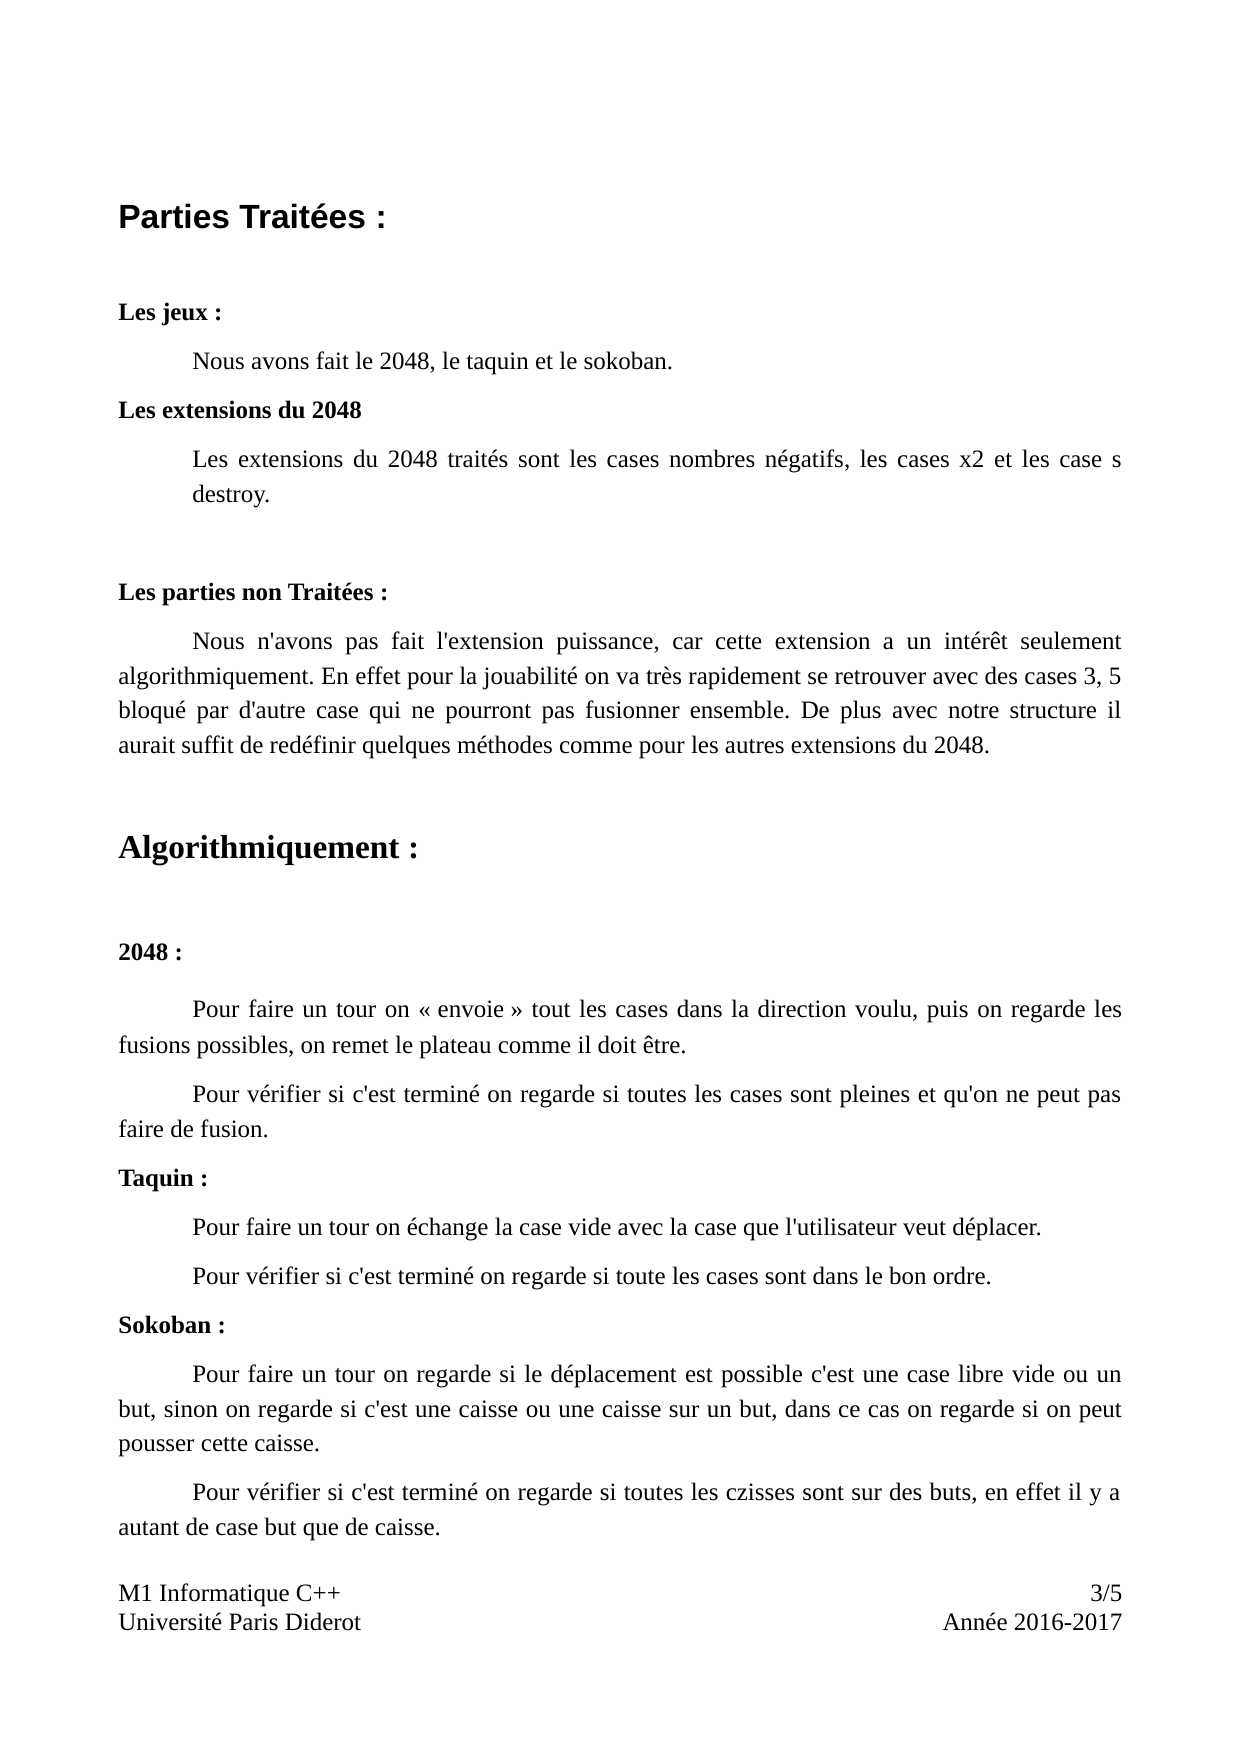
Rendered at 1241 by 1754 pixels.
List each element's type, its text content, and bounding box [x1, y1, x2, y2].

text Pour faire un tour on regarde si le déplacement est possible c'est une case libre vide ou un but, sinon on regarde si c'est une caisse ou une caisse sur un but, dans ce cas on regarde si on peut pousser cette caisse. [118, 1359, 1123, 1457]
text Pour vérifier si c'est terminé on regarde si toutes les cases sont pleines et qu'on ne peut pas faire de fusion. [118, 1079, 1123, 1143]
text Nous n'avons pas fait l'extension puissance, car cette extension a un intérêt seulement algorithmiquement. En effet pour la jouabilité on va très rapidement se retrouver avec des cases 3, 5 bloqué par d'autre case qui ne pourront pas fusionner ensemble. De plus avec notre structure il aurait suffit de redéfinir quelques méthodes comme pour les autres extensions du 2048. [118, 626, 1123, 758]
text Pour vérifier si c'est terminé on regarde si toute les cases sont dans le bon ordre. [118, 1261, 1123, 1290]
text Les jeux : [118, 297, 1123, 326]
text Pour faire un tour on « envoie » tout les cases dans la direction voulu, puis on regarde les fusions possibles, on remet le plateau comme il doit être. [118, 986, 1123, 1059]
subtitle Parties Traitées : [118, 197, 1123, 236]
text Les parties non Traitées : [118, 577, 1123, 606]
text Pour vérifier si c'est terminé on regarde si toutes les czisses sont sur des buts, en effet il y a autant de case but que de caisse. [118, 1477, 1123, 1541]
text Algorithmiquement : [118, 828, 1123, 866]
text Sokoban : [118, 1310, 1123, 1339]
text Pour faire un tour on échange la case vide avec la case que l'utilisateur veut déplacer. [118, 1212, 1123, 1241]
text Les extensions du 2048 traités sont les cases nombres négatifs, les cases x2 et les case s destroy. [118, 444, 1123, 508]
text Nous avons fait le 2048, le taquin et le sokoban. [118, 346, 1123, 375]
text 2048 : [118, 937, 1123, 966]
text Les extensions du 2048 [118, 396, 1123, 424]
text Taquin : [118, 1163, 1123, 1192]
